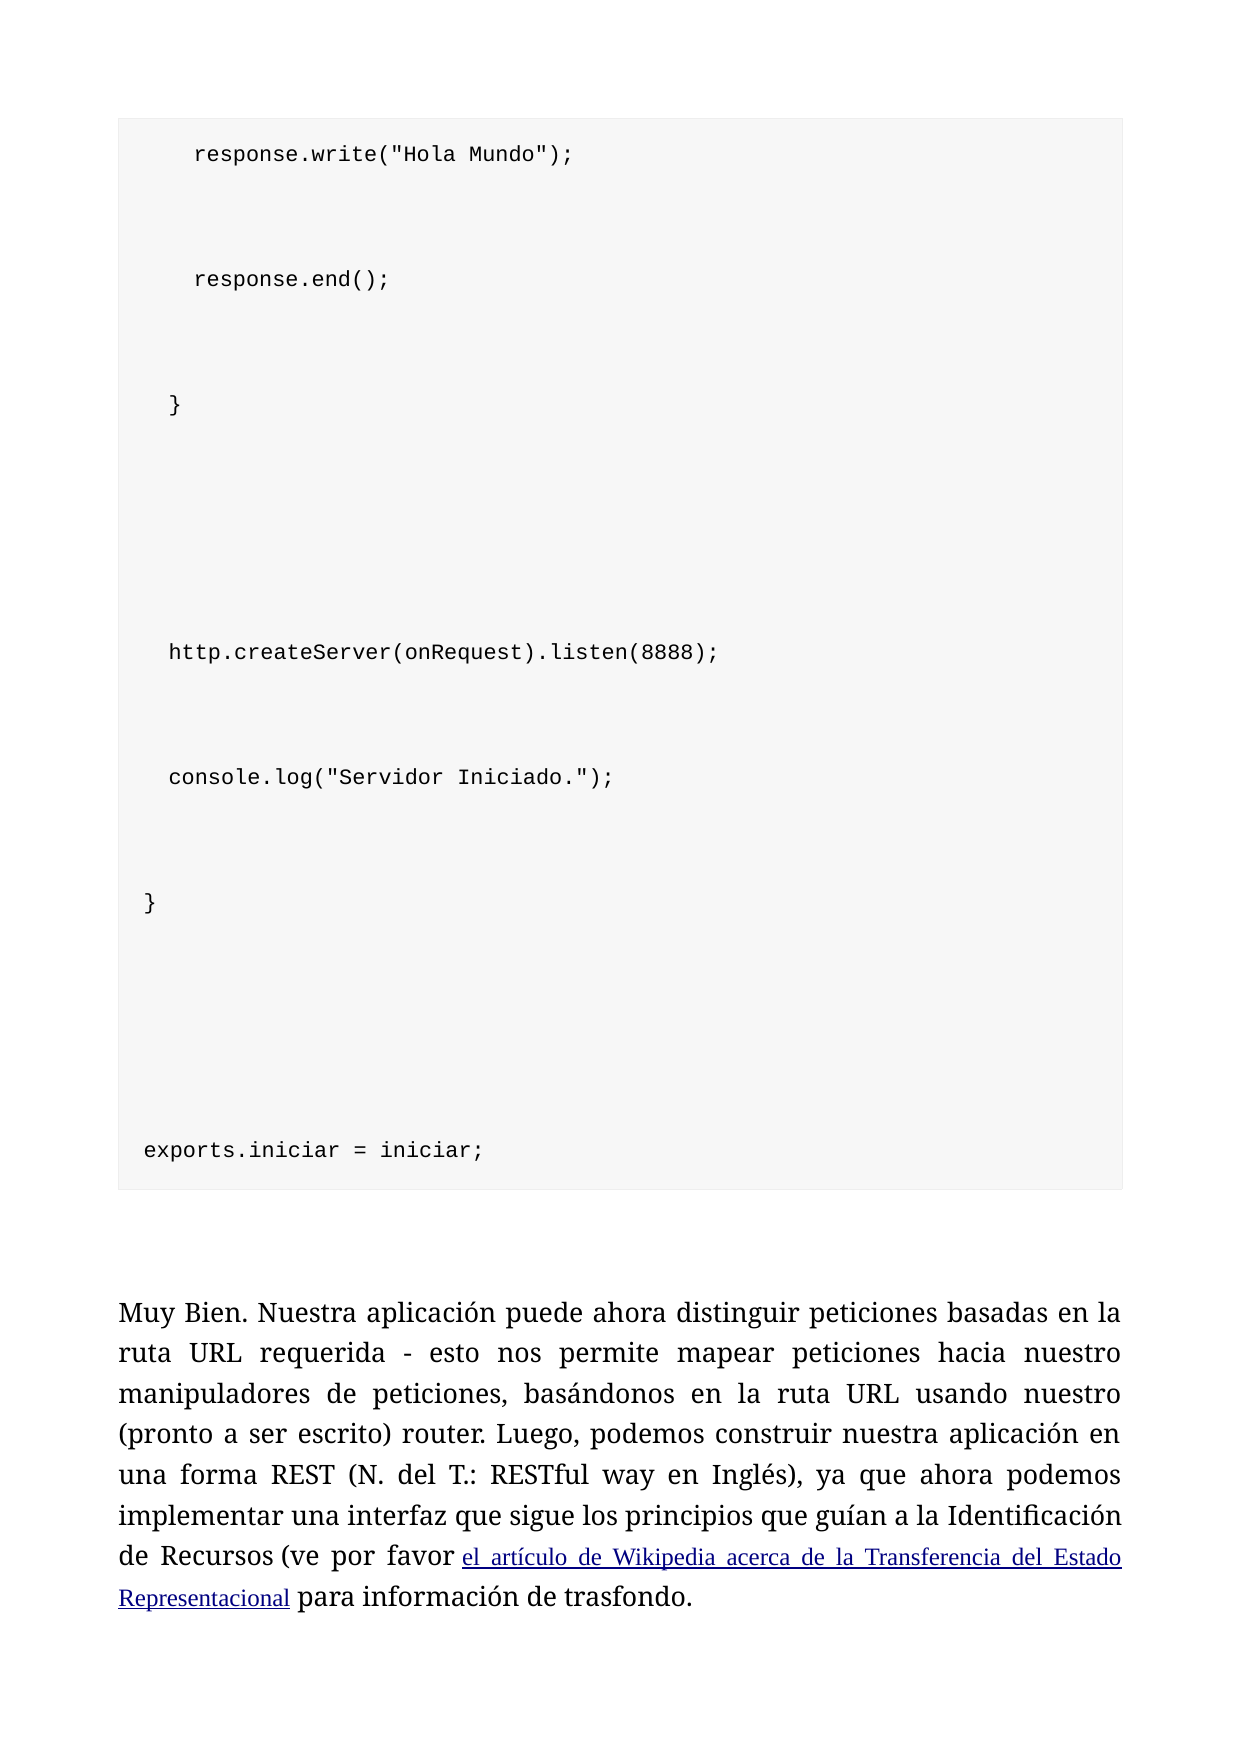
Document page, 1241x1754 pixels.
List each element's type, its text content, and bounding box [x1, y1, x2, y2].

text http.createServer(onRequest).listen(8888); [119, 616, 1122, 666]
text Muy Bien. Nuestra aplicación puede ahora distinguir peticiones basadas en la ruta URL requerida - esto nos permite mapear peticiones hacia nuestro manipuladores de peticiones, basándonos en la ruta URL usando nuestro (pronto a ser escrito) router. Luego, podemos construir nuestra aplicación en una forma REST (N. del T.: RESTful way en Inglés), ya que ahora podemos implementar una interfaz que sigue los principios que guían a la Identificación de Recursos (ve por favor el artículo de Wikipedia acerca de la Transferencia del Estado Representacional para información de trasfondo. [118, 1289, 1122, 1614]
text } [119, 866, 1122, 916]
text console.log("Servidor Iniciado."); [119, 741, 1122, 791]
text } [119, 368, 1122, 418]
text exports.iniciar = iniciar; [119, 1114, 1122, 1189]
text response.write("Hola Mundo"); [119, 119, 1122, 168]
text response.end(); [119, 243, 1122, 293]
